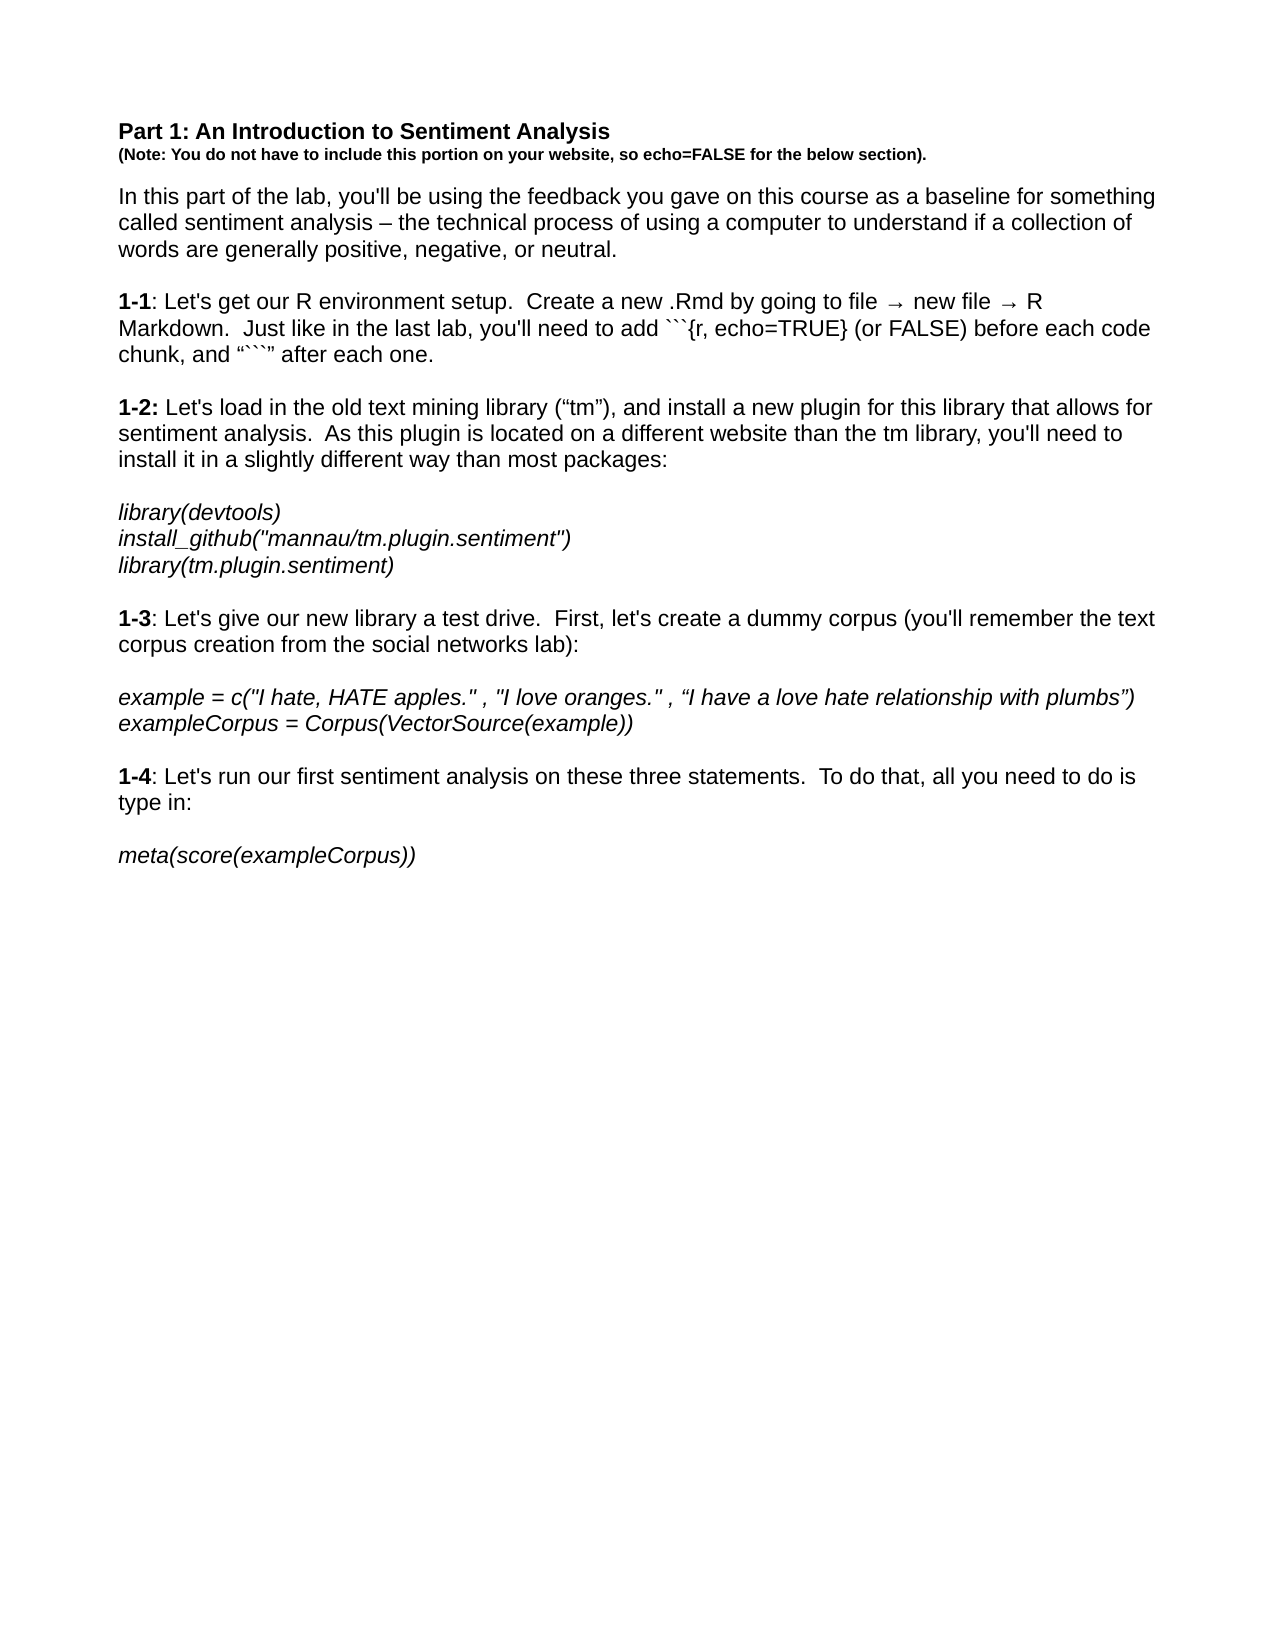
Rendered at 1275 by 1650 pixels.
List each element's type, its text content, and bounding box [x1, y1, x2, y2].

text example = c("I hate, HATE apples." , "I love oranges." , “I have a love hate relationship with plumbs”) [118, 683, 1157, 710]
text exampleCorpus = Corpus(VectorSource(example)) [118, 710, 1157, 736]
text install_github("mannau/tm.plugin.sentiment") [118, 525, 1157, 552]
text library(tm.plugin.sentiment) [118, 552, 1157, 578]
text meta(score(exampleCorpus)) [118, 842, 1157, 868]
text 1-1: Let's get our R environment setup. Create a new .Rmd by going to file → new file → R Markdown. Just like in the last lab, you'll need to add ```{r, echo=TRUE} (or FALSE) before each code chunk, and “```” after each one. [118, 288, 1157, 367]
text library(devtools) [118, 499, 1157, 525]
text 1-4: Let's run our first sentiment analysis on these three statements. To do that, all you need to do is type in: [118, 763, 1157, 815]
text In this part of the lab, you'll be using the feedback you gave on this course as a baseline for something called sentiment analysis – the technical process of using a computer to understand if a collection of words are generally positive, negative, or neutral. [118, 183, 1157, 262]
text Part 1: An Introduction to Sentiment Analysis [118, 118, 1157, 144]
text 1-2: Let's load in the old text mining library (“tm”), and install a new plugin for this library that allows for sentiment analysis. As this plugin is located on a different website than the tm library, you'll need to install it in a slightly different way than most packages: [118, 394, 1157, 499]
text (Note: You do not have to include this portion on your website, so echo=FALSE for the below section). [118, 144, 1157, 183]
text 1-3: Let's give our new library a test drive. First, let's create a dummy corpus (you'll remember the text corpus creation from the social networks lab): [118, 604, 1157, 683]
